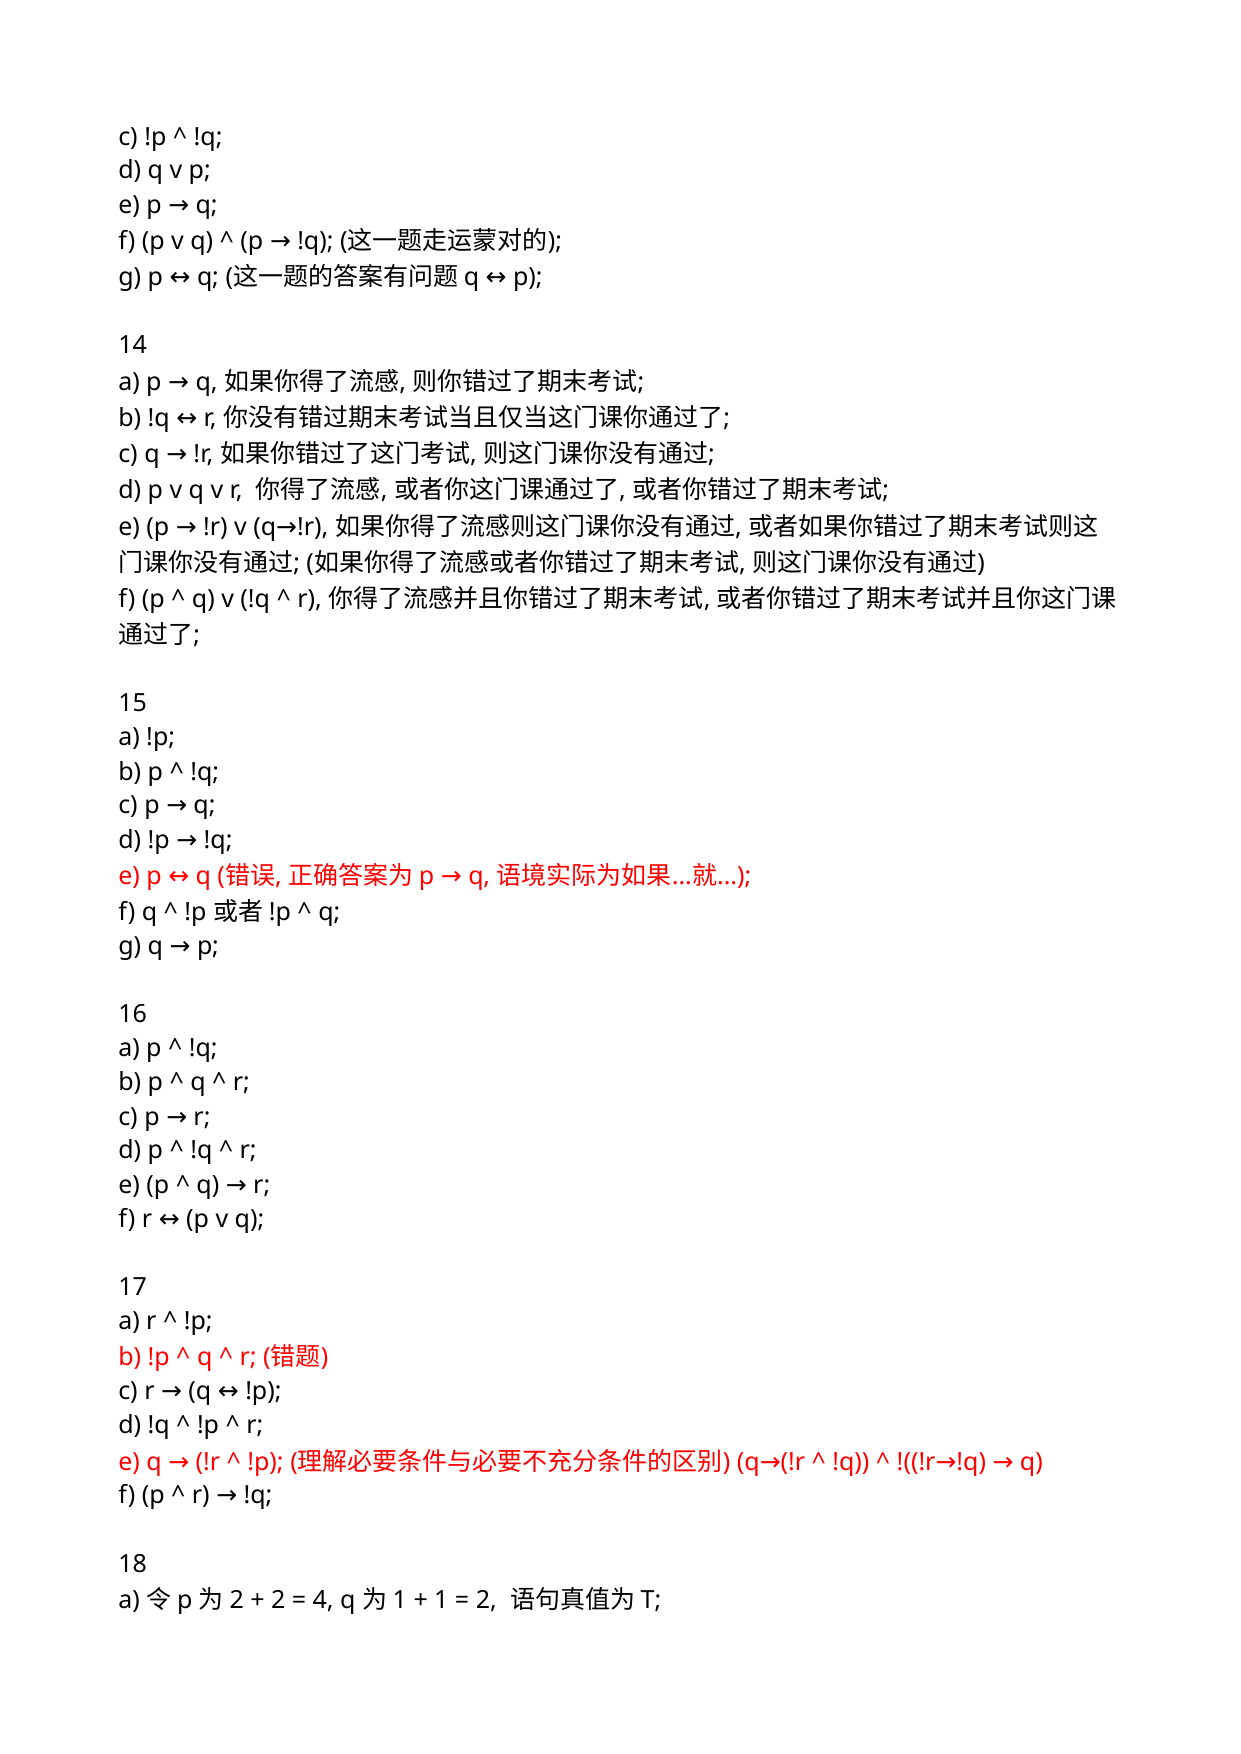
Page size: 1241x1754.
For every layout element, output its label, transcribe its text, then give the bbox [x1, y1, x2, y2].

text b) p ^ q ^ r; [118, 1064, 1122, 1098]
text f) (p ^ q) v (!q ^ r), 你得了流感并且你错过了期末考试, 或者你错过了期末考试并且你这门课通过了; [118, 578, 1122, 651]
text a) 令 p 为 2 + 2 = 4, q 为 1 + 1 = 2, 语句真值为 T; [118, 1579, 1122, 1616]
text d) q v p; [118, 152, 1122, 186]
text c) p → r; [118, 1098, 1122, 1132]
text e) (p → !r) v (q→!r), 如果你得了流感则这门课你没有通过, 或者如果你错过了期末考试则这门课你没有通过; (如果你得了流感或者你错过了期末考试, 则这门课你没有通过) [118, 506, 1122, 578]
text c) r → (q ↔ !p); [118, 1373, 1122, 1407]
text d) p ^ !q ^ r; [118, 1132, 1122, 1166]
text b) !p ^ q ^ r; (错题) [118, 1337, 1122, 1373]
text e) p → q; [118, 186, 1122, 220]
text e) p ↔ q (错误, 正确答案为 p → q, 语境实际为如果...就...); [118, 855, 1122, 892]
text b) !q ↔ r, 你没有错过期末考试当且仅当这门课你通过了; [118, 397, 1122, 433]
text f) q ^ !p 或者 !p ^ q; [118, 892, 1122, 928]
text 18 [118, 1545, 1122, 1579]
text a) p ^ !q; [118, 1030, 1122, 1064]
text c) p → q; [118, 787, 1122, 821]
text 17 [118, 1268, 1122, 1302]
text d) !q ^ !p ^ r; [118, 1407, 1122, 1441]
text 15 [118, 685, 1122, 719]
text g) p ↔ q; (这一题的答案有问题 q ↔ p); [118, 257, 1122, 293]
text c) q → !r, 如果你错过了这门考试, 则这门课你没有通过; [118, 433, 1122, 470]
text e) (p ^ q) → r; [118, 1166, 1122, 1200]
text f) (p v q) ^ (p → !q); (这一题走运蒙对的); [118, 220, 1122, 257]
text c) !p ^ !q; [118, 118, 1122, 152]
text 16 [118, 996, 1122, 1030]
text b) p ^ !q; [118, 753, 1122, 787]
text d) p v q v r, 你得了流感, 或者你这门课通过了, 或者你错过了期末考试; [118, 470, 1122, 506]
text a) r ^ !p; [118, 1302, 1122, 1337]
text d) !p → !q; [118, 821, 1122, 855]
text 14 [118, 327, 1122, 361]
text a) p → q, 如果你得了流感, 则你错过了期末考试; [118, 361, 1122, 397]
text g) q → p; [118, 928, 1122, 962]
text e) q → (!r ^ !p); (理解必要条件与必要不充分条件的区别) (q→(!r ^ !q)) ^ !((!r→!q) → q) [118, 1441, 1122, 1477]
text f) r ↔ (p v q); [118, 1200, 1122, 1234]
text f) (p ^ r) → !q; [118, 1477, 1122, 1511]
text a) !p; [118, 719, 1122, 753]
